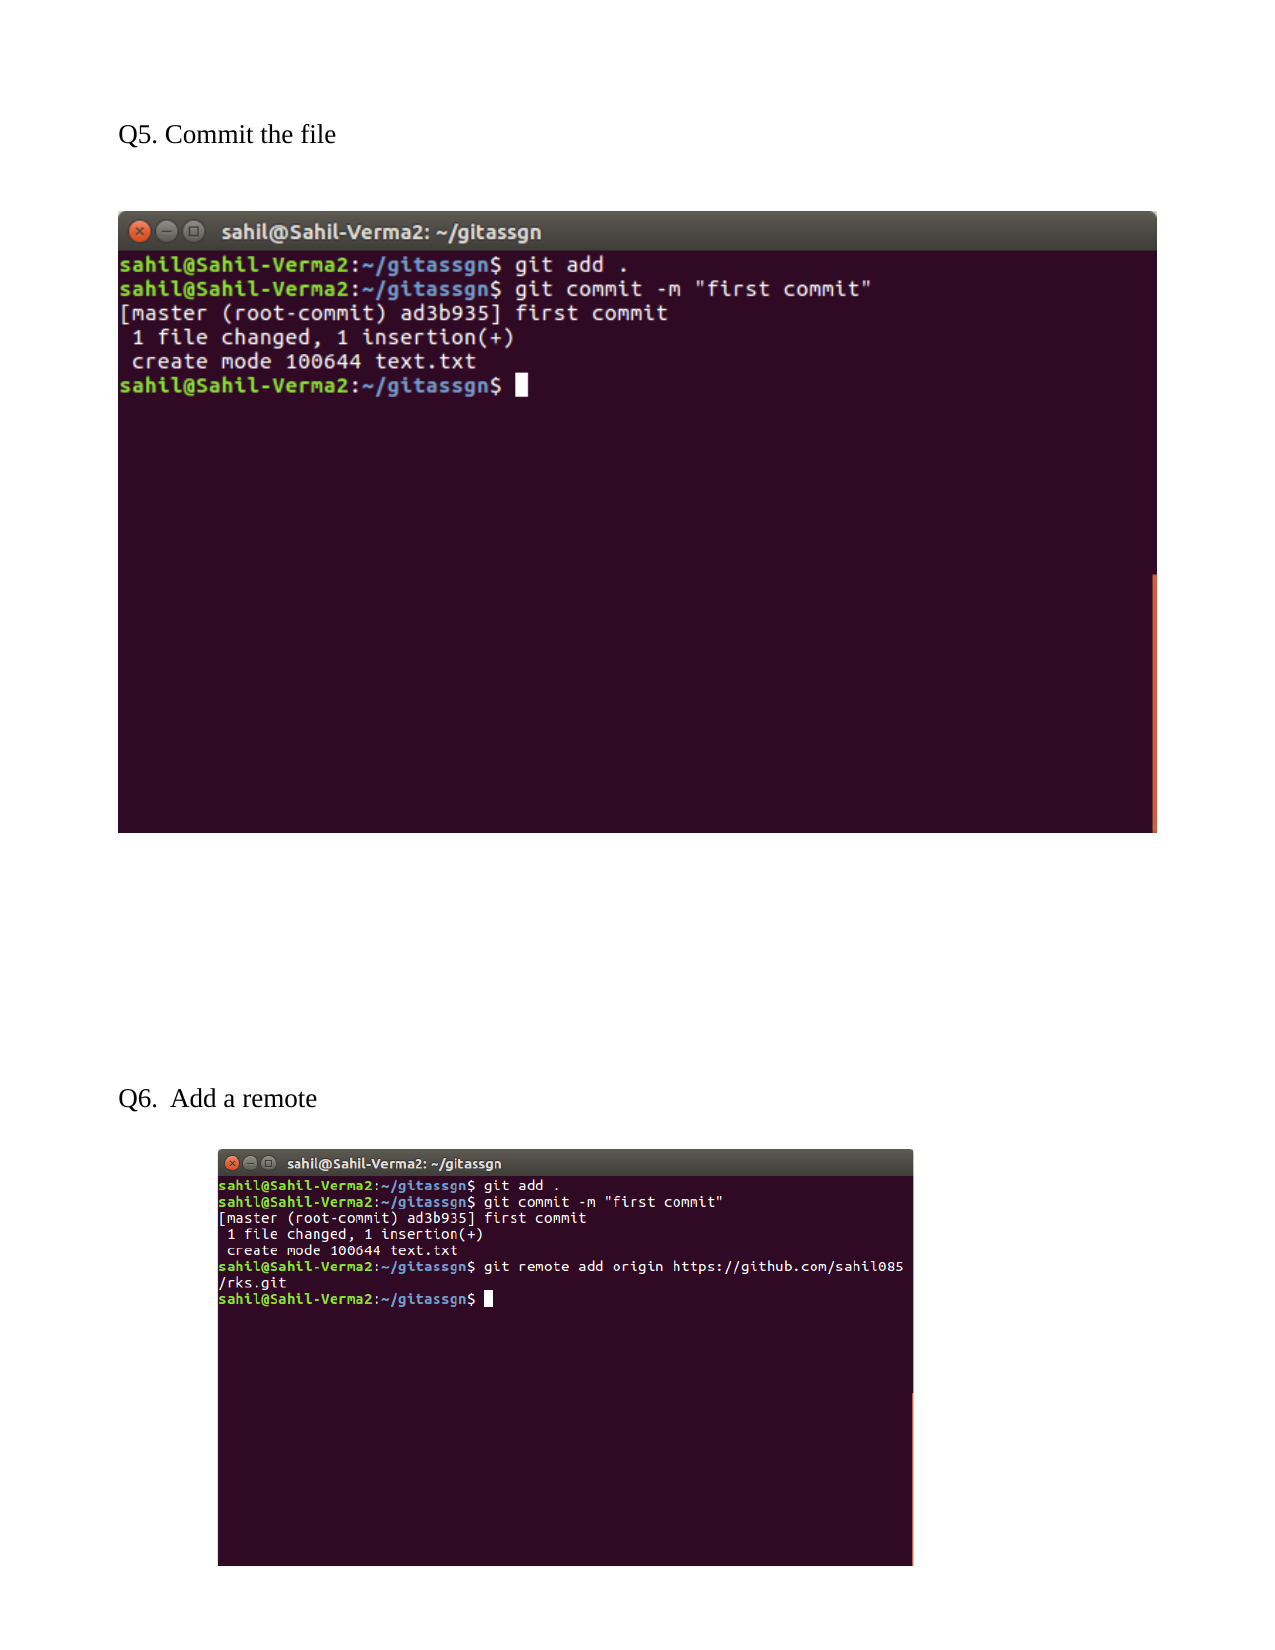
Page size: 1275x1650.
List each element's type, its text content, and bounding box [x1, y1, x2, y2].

text Q6. Add a remote [118, 1082, 1157, 1113]
picture [217, 1149, 914, 1566]
text Q5. Commit the file [118, 118, 1157, 149]
picture [118, 211, 1157, 833]
